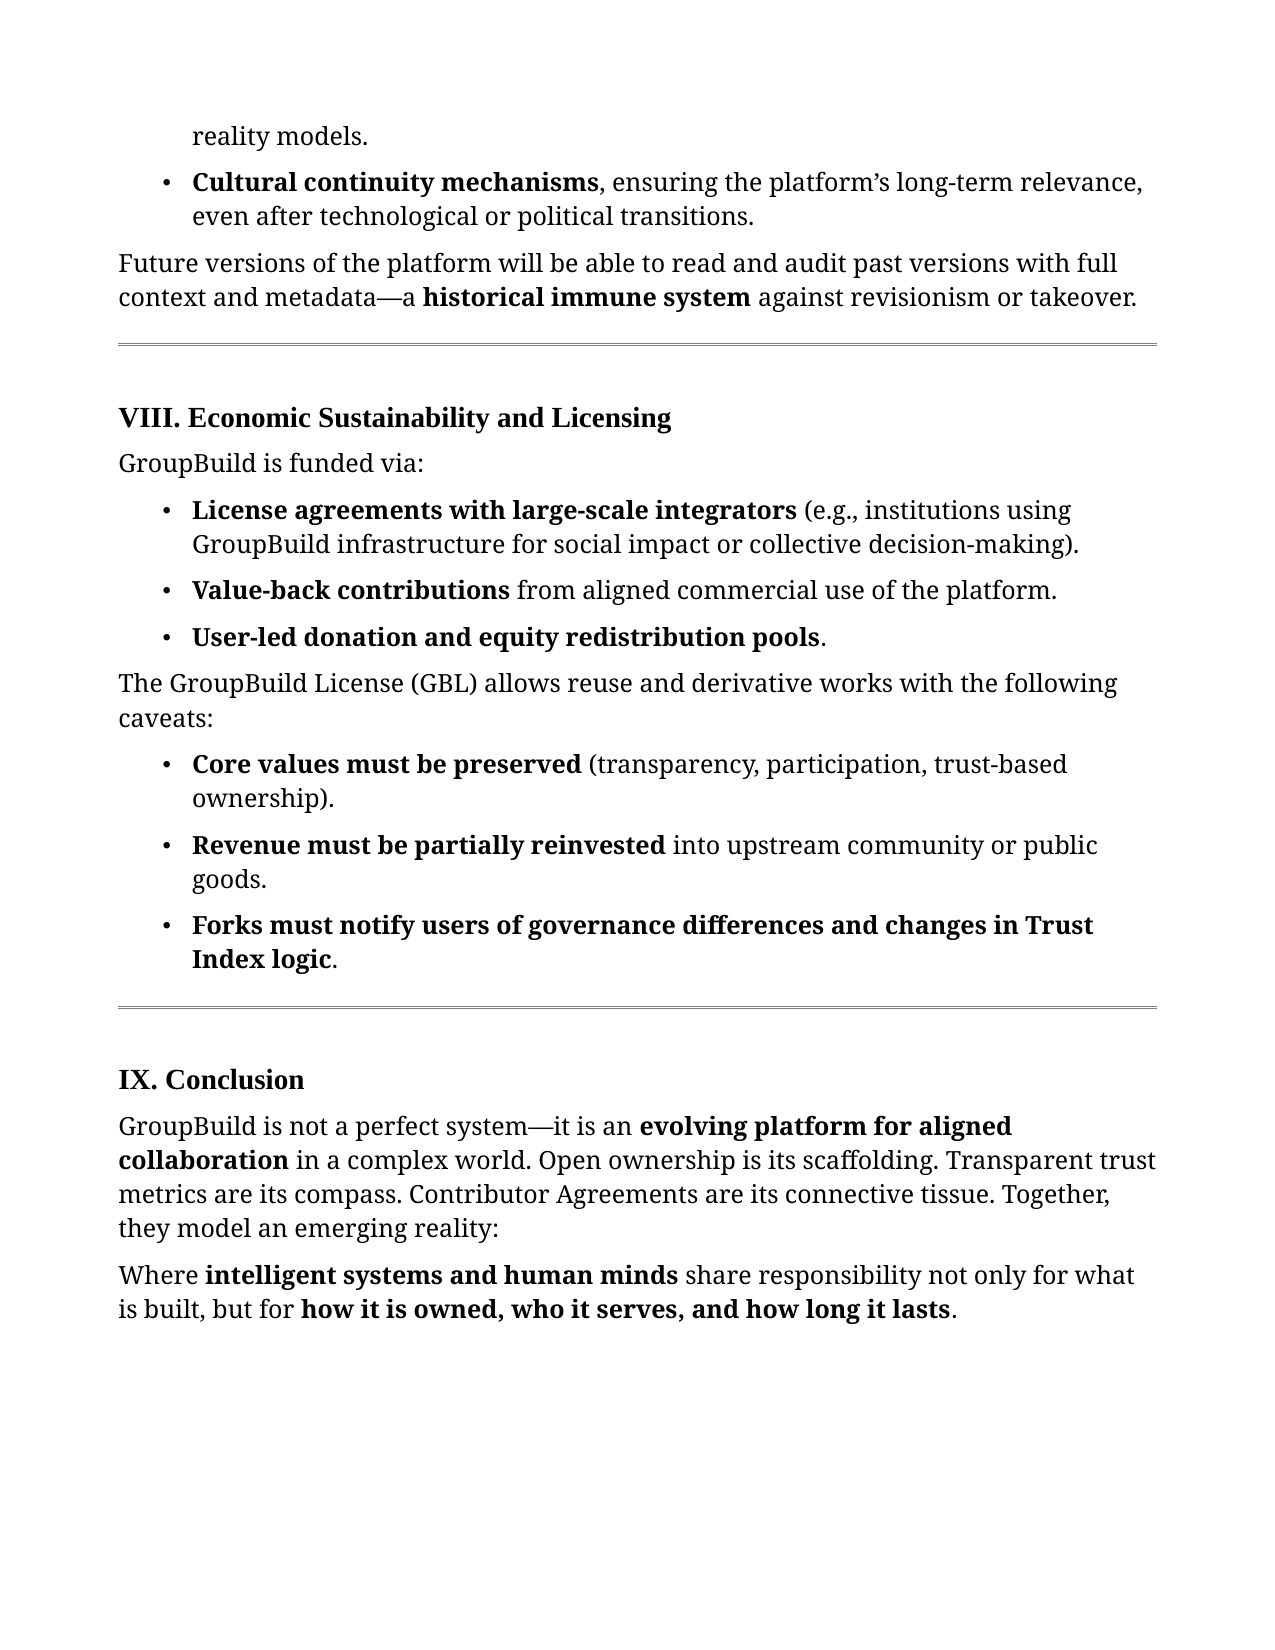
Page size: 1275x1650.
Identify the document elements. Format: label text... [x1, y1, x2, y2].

text GroupBuild is not a perfect system—it is an evolving platform for aligned collaboration in a complex world. Open ownership is its scaffolding. Transparent trust metrics are its compass. Contributor Agreements are its connective tissue. Together, they model an emerging reality: [118, 1108, 1157, 1245]
list Forks must notify users of governance differences and changes in Trust Index logic. [162, 908, 1157, 976]
list User-led donation and equity redistribution pools. [162, 619, 1157, 654]
list License agreements with large-scale integrators (e.g., institutions using GroupBuild infrastructure for social impact or collective decision-making). [162, 492, 1157, 561]
text Future versions of the platform will be able to read and audit past versions with full context and metadata—a historical immune system against revisionism or takeover. [118, 245, 1157, 313]
list reality models. [162, 118, 1157, 152]
text Where intelligent systems and human minds share responsibility not only for what is built, but for how it is owned, who it serves, and how long it lasts. [118, 1257, 1157, 1325]
text GroupBuild is funded via: [118, 446, 1157, 480]
list Cultural continuity mechanisms, ensuring the platform’s long-term relevance, even after technological or political transitions. [162, 165, 1157, 233]
subtitle VIII. Economic Sustainability and Licensing [118, 400, 1157, 433]
subtitle IX. Conclusion [118, 1062, 1157, 1096]
list Revenue must be partially reinvested into upstream community or public goods. [162, 827, 1157, 896]
list Core values must be preserved (transparency, participation, trust-based ownership). [162, 747, 1157, 815]
list Value-back contributions from aligned commercial use of the platform. [162, 573, 1157, 607]
text The GroupBuild License (GBL) allows reuse and derivative works with the following caveats: [118, 666, 1157, 734]
